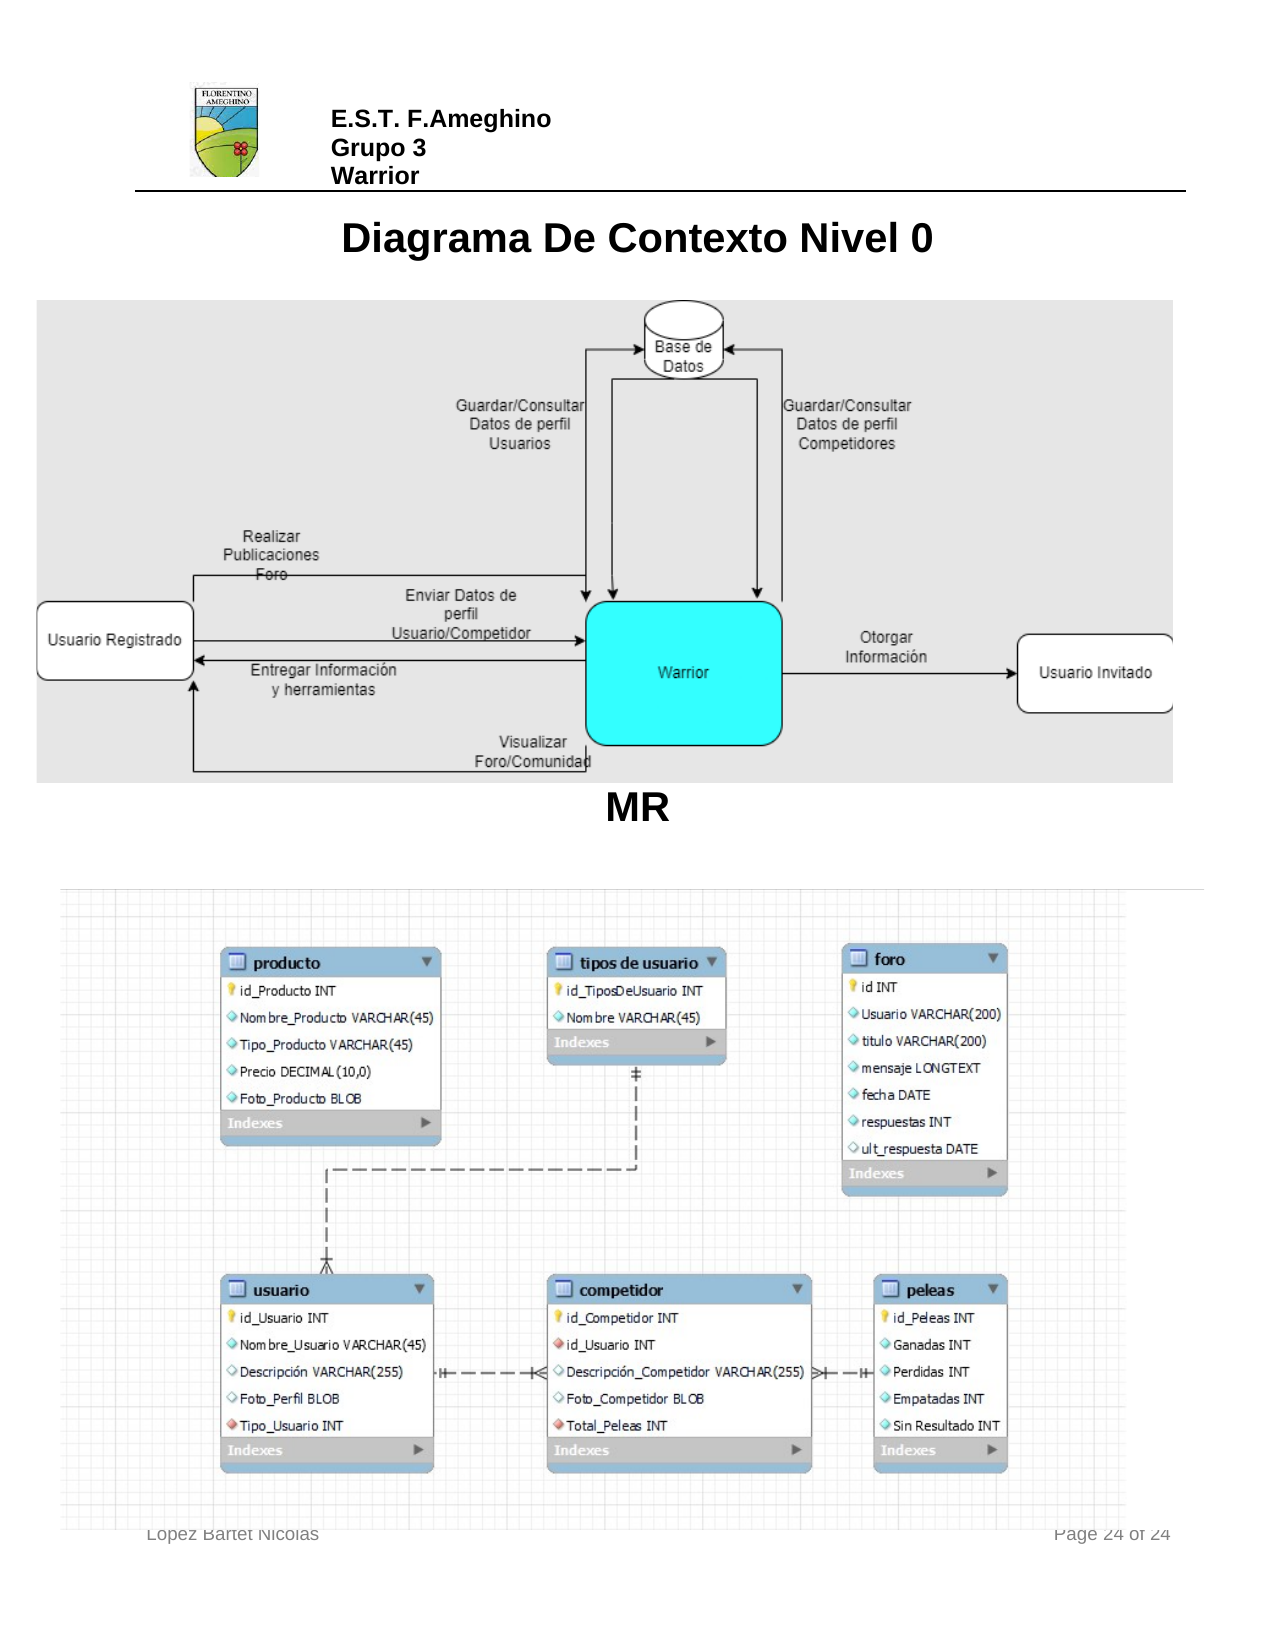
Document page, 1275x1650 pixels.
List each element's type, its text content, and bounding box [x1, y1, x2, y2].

subtitle MR [135, 783, 1140, 830]
subtitle Diagrama De Contexto Nivel 0 [135, 213, 1140, 261]
picture [36, 300, 1173, 783]
subtitle [135, 283, 1140, 300]
picture [60, 889, 1205, 1530]
picture [189, 82, 260, 177]
